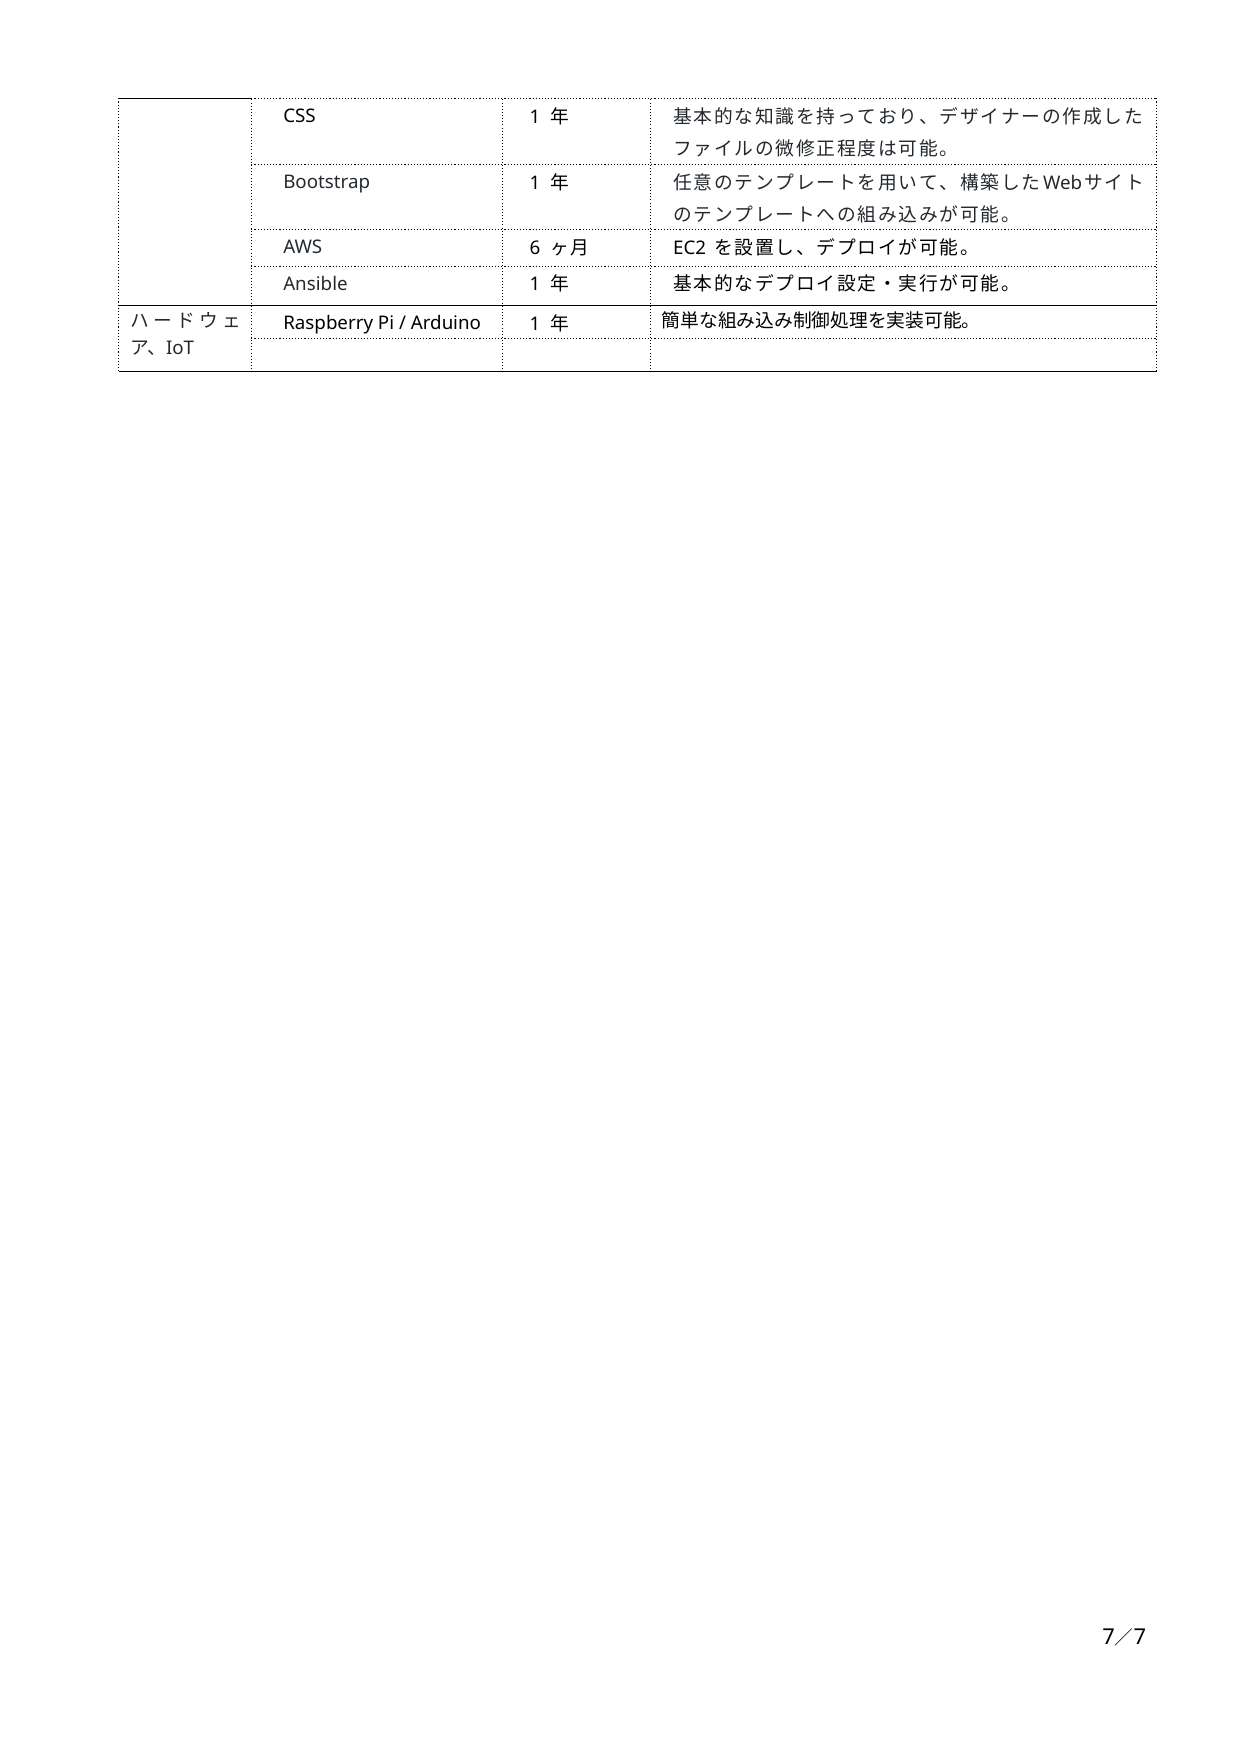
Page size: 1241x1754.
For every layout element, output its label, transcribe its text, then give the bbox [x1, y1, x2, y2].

table_cell CSS [252, 98, 503, 164]
table_cell 1年 [503, 164, 650, 229]
table_cell [252, 338, 503, 371]
table_cell Bootstrap [252, 164, 503, 229]
table_cell 簡単な組み込み制御処理を実装可能。 [650, 306, 1157, 338]
table_cell Raspberry Pi / Arduino [252, 306, 503, 338]
table_cell 6ヶ月 [503, 229, 650, 266]
table_cell [119, 99, 252, 304]
table_cell ハードウェア、IoT [119, 306, 252, 371]
table_cell 基本的なデプロイ設定・実行が可能。 [650, 266, 1157, 304]
table_cell Ansible [252, 266, 503, 304]
table_cell EC2を設置し、デプロイが可能。 [650, 229, 1157, 266]
table_cell 1年 [503, 98, 650, 164]
table_cell 基本的な知識を持っており、デザイナーの作成したファイルの微修正程度は可能。 [650, 98, 1157, 164]
table_cell [650, 338, 1157, 371]
table_cell 任意のテンプレートを用いて、構築したWebサイトのテンプレートへの組み込みが可能。 [650, 164, 1157, 229]
table_cell AWS [252, 229, 503, 266]
table_cell 1年 [503, 306, 650, 338]
table_cell 1年 [503, 266, 650, 304]
table_cell [503, 338, 650, 371]
